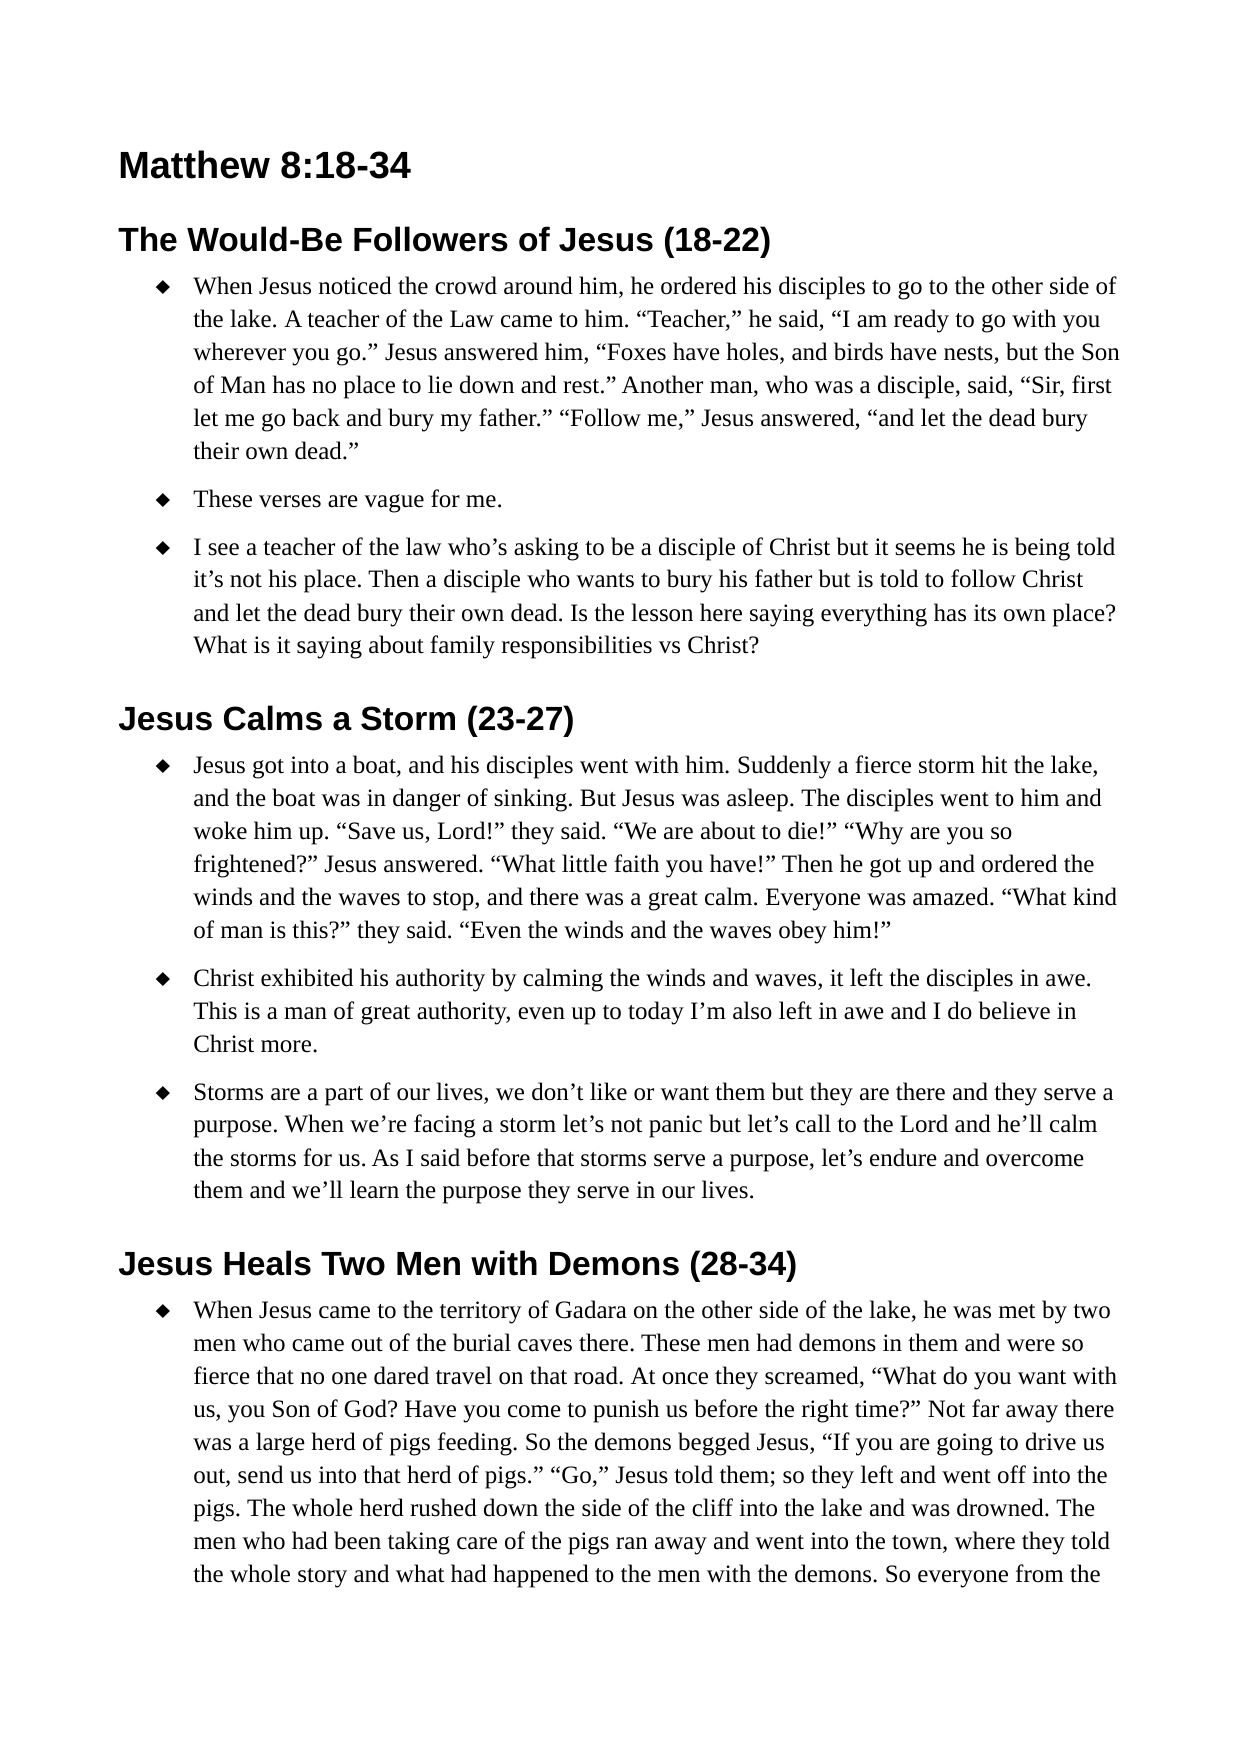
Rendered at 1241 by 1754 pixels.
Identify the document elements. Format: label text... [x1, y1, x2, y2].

list Storms are a part of our lives, we don’t like or want them but they are there and they serve a purpose. When we’re facing a storm let’s not panic but let’s call to the Lord and he’ll calm the storms for us. As I said before that storms serve a purpose, let’s endure and overcome them and we’ll learn the purpose they serve in our lives. [156, 1077, 1122, 1204]
list Christ exhibited his authority by calming the winds and waves, it left the disciples in awe. This is a man of great authority, even up to today I’m also left in awe and I do believe in Christ more. [156, 963, 1122, 1058]
list When Jesus noticed the crowd around him, he ordered his disciples to go to the other side of the lake. A teacher of the Law came to him. “Teacher,” he said, “I am ready to go with you wherever you go.” Jesus answered him, “Foxes have holes, and birds have nests, but the Son of Man has no place to lie down and rest.” Another man, who was a disciple, said, “Sir, first let me go back and bury my father.” “Follow me,” Jesus answered, “and let the dead bury their own dead.” [156, 271, 1122, 465]
subtitle The Would-Be Followers of Jesus (18-22) [118, 220, 1122, 259]
subtitle Matthew 8:18-34 [118, 143, 1122, 187]
list I see a teacher of the law who’s asking to be a disciple of Christ but it seems he is being told it’s not his place. Then a disciple who wants to bury his father but is told to follow Christ and let the dead bury their own dead. Is the lesson here saying everything has its own place? What is it saying about family responsibilities vs Christ? [156, 532, 1122, 659]
list These verses are vague for me. [156, 484, 1122, 513]
list Jesus got into a boat, and his disciples went with him. Suddenly a fierce storm hit the lake, and the boat was in danger of sinking. But Jesus was asleep. The disciples went to him and woke him up. “Save us, Lord!” they said. “We are about to die!” “Why are you so frightened?” Jesus answered. “What little faith you have!” Then he got up and ordered the winds and the waves to stop, and there was a great calm. Everyone was amazed. “What kind of man is this?” they said. “Even the winds and the waves obey him!” [156, 750, 1122, 944]
subtitle Jesus Calms a Storm (23-27) [118, 699, 1122, 738]
subtitle Jesus Heals Two Men with Demons (28-34) [118, 1244, 1122, 1283]
list When Jesus came to the territory of Gadara on the other side of the lake, he was met by two men who came out of the burial caves there. These men had demons in them and were so fierce that no one dared travel on that road. At once they screamed, “What do you want with us, you Son of God? Have you come to punish us before the right time?” Not far away there was a large herd of pigs feeding. So the demons begged Jesus, “If you are going to drive us out, send us into that herd of pigs.” “Go,” Jesus told them; so they left and went off into the pigs. The whole herd rushed down the side of the cliff into the lake and was drowned. The men who had been taking care of the pigs ran away and went into the town, where they told the whole story and what had happened to the men with the demons. So everyone from the [156, 1295, 1122, 1588]
